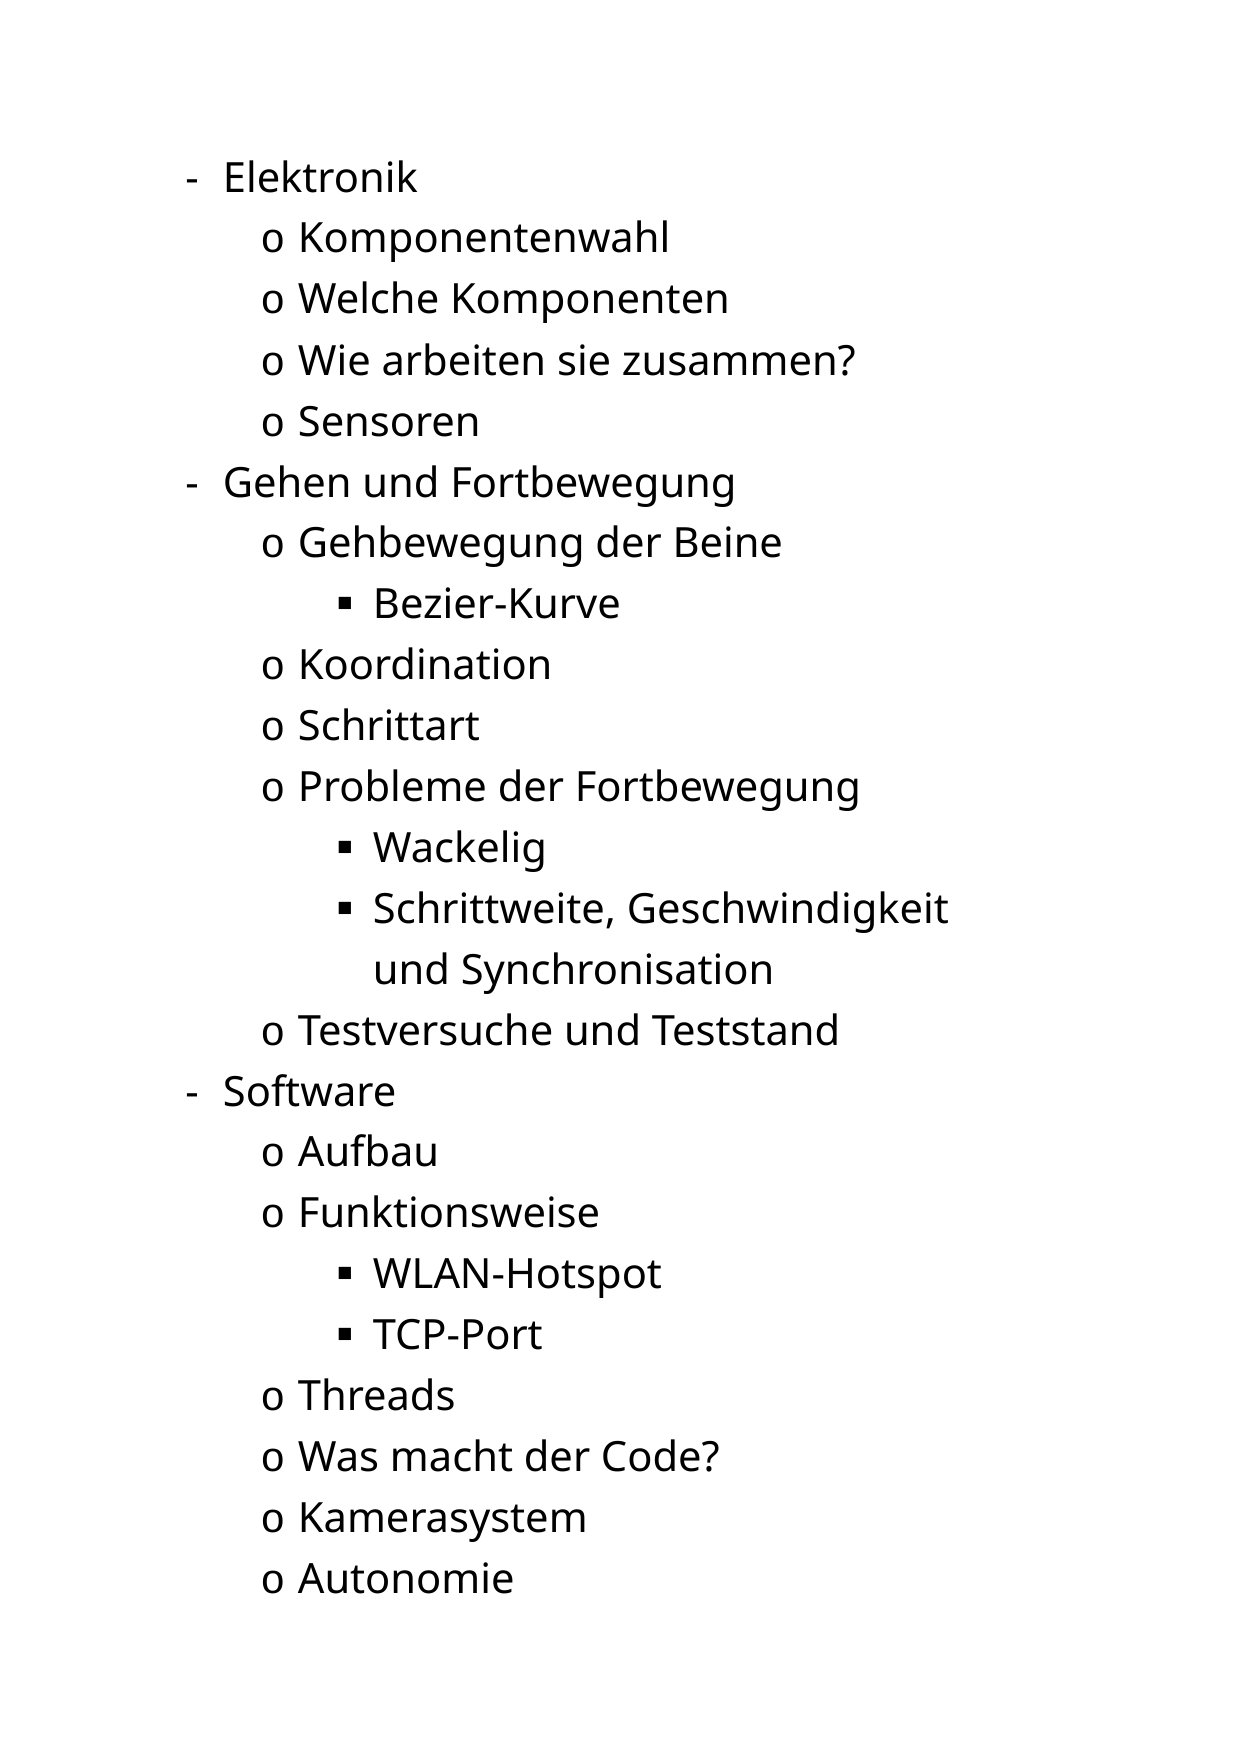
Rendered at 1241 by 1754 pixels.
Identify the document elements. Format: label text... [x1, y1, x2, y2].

list Funktionsweise [260, 1183, 1004, 1240]
list Schrittart [260, 696, 1004, 753]
list Sensoren [260, 391, 1004, 448]
list Schrittweite, Geschwindigkeit und Synchronisation [335, 879, 1004, 996]
list Was macht der Code? [260, 1427, 1004, 1484]
list TCP-Port [335, 1305, 1004, 1362]
list Threads [260, 1366, 1004, 1423]
list Kamerasystem [260, 1488, 1004, 1545]
list Koordination [260, 635, 1004, 692]
list Gehen und Fortbewegung [185, 452, 1004, 509]
list Wie arbeiten sie zusammen? [260, 330, 1004, 387]
list Testversuche und Teststand [260, 1000, 1004, 1057]
list Aufbau [260, 1122, 1004, 1179]
list Welche Komponenten [260, 269, 1004, 326]
list Komponentenwahl [260, 208, 1004, 265]
list Autonomie [260, 1549, 1004, 1606]
list Wackelig [335, 818, 1004, 875]
list WLAN-Hotspot [335, 1244, 1004, 1301]
list Gehbewegung der Beine [260, 513, 1004, 570]
list Probleme der Fortbewegung [260, 757, 1004, 814]
list Bezier-Kurve [335, 574, 1004, 631]
list Elektronik [185, 148, 1004, 204]
list Software [185, 1061, 1004, 1118]
